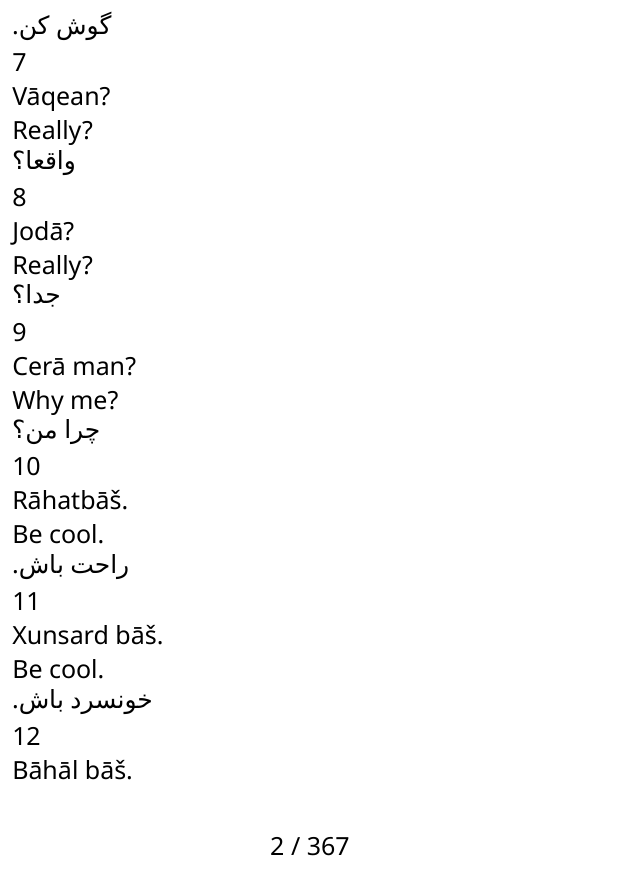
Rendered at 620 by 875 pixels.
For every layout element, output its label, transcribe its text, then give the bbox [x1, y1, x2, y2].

text Xunsard bāš. [12, 618, 607, 652]
text Jodā? [12, 213, 607, 247]
text 8 [12, 179, 607, 213]
text چرا من؟ [12, 416, 607, 449]
text 9 [12, 314, 607, 348]
text Why me? [12, 382, 607, 416]
text 7 [12, 44, 607, 79]
text Bāhāl bāš. [12, 753, 607, 787]
text راحت باش. [12, 551, 607, 584]
text Be cool. [12, 517, 607, 551]
text خونسرد باش. [12, 686, 607, 718]
text گوش کن. [12, 12, 607, 44]
text جدا؟ [12, 282, 607, 314]
text واقعا؟ [12, 147, 607, 179]
text Rāhatbāš. [12, 483, 607, 517]
text 10 [12, 449, 607, 483]
text Cerā man? [12, 348, 607, 382]
text Vāqean? [12, 79, 607, 113]
text Be cool. [12, 652, 607, 686]
text 12 [12, 718, 607, 753]
text Really? [12, 113, 607, 147]
text 11 [12, 584, 607, 618]
text Really? [12, 247, 607, 282]
